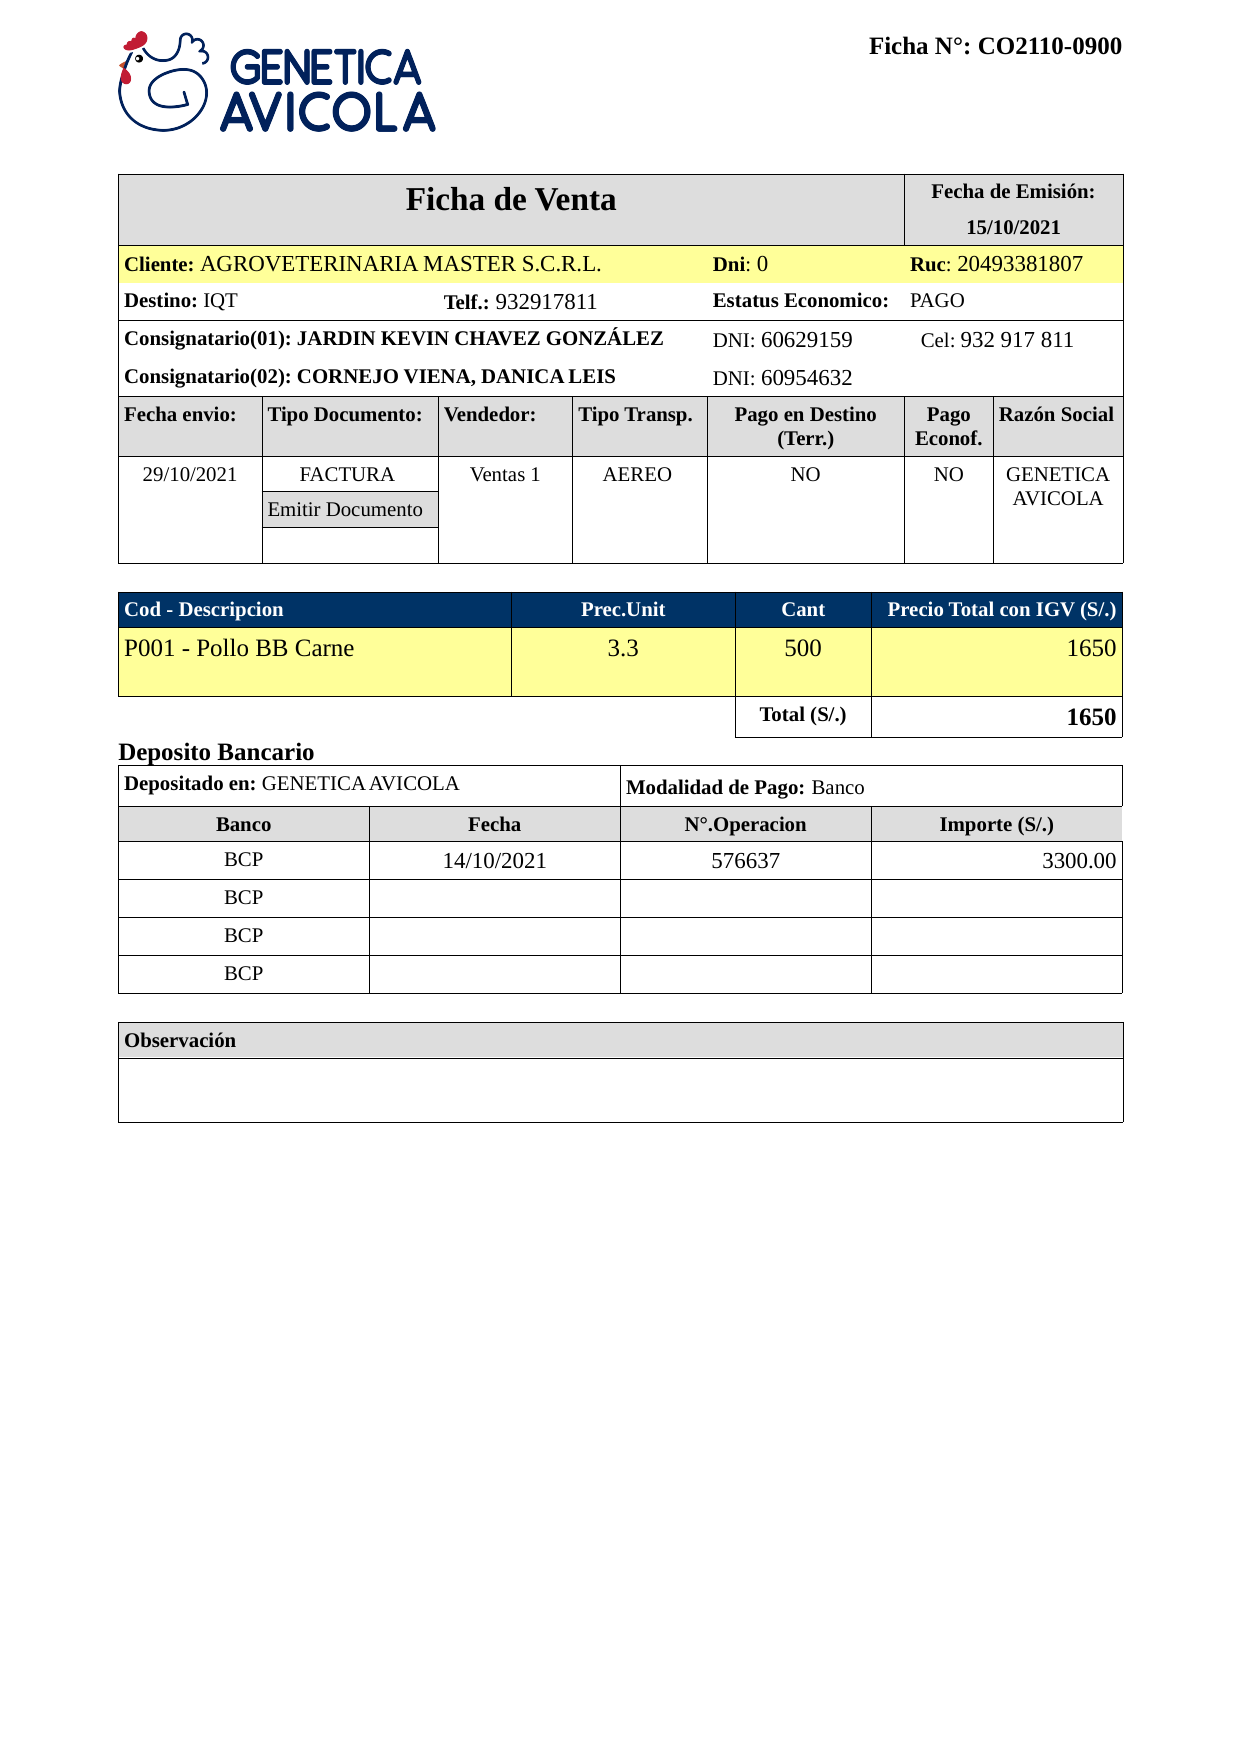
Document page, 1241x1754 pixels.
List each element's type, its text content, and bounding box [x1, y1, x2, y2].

table_cell [872, 956, 1122, 993]
table_cell [872, 880, 1122, 917]
table_cell [621, 956, 871, 993]
table_cell BCP [119, 880, 369, 917]
table_cell 1650 [872, 697, 1122, 737]
table_cell Total (S/.) [736, 697, 871, 737]
table_cell [370, 880, 620, 917]
table_cell [872, 918, 1122, 955]
table_cell [621, 918, 871, 955]
table_cell AEREO [573, 457, 707, 563]
table_cell [621, 880, 871, 917]
table_cell 576637 [621, 842, 871, 879]
table_cell Telf.: 932917811 [438, 283, 707, 320]
table_cell Importe (S/.) [872, 807, 1122, 841]
table_header Prec.Unit [512, 593, 735, 627]
table_cell BCP [119, 956, 369, 993]
table_cell Estatus Economico: [707, 283, 904, 320]
table_cell P001 - Pollo BB Carne [119, 628, 511, 696]
table_cell Fecha [370, 807, 620, 841]
picture [118, 31, 436, 132]
table_cell 500 [736, 628, 871, 696]
table_cell DNI: 60629159 [707, 321, 915, 358]
table_cell 3.3 [512, 628, 735, 696]
table_cell NO [905, 457, 993, 563]
table_cell Dni: 0 [707, 246, 904, 283]
table_header Ficha de Venta [119, 175, 904, 245]
table_cell FACTURA [263, 457, 438, 491]
table_cell N°.Operacion [621, 807, 871, 841]
table_cell NO [708, 457, 904, 563]
table_cell Banco [119, 807, 369, 841]
table_cell Cliente: AGROVETERINARIA MASTER S.C.R.L. [119, 246, 707, 283]
table_cell [263, 528, 438, 563]
table_cell GENETICA AVICOLA [994, 457, 1123, 563]
table_cell Ventas 1 [439, 457, 572, 563]
table_header Fecha de Emisión: [905, 175, 1123, 209]
table_cell [370, 956, 620, 993]
table_cell Pago en Destino (Terr.) [708, 397, 904, 456]
table_cell Tipo Transp. [573, 397, 707, 456]
table_cell 1650 [872, 628, 1122, 696]
table_cell Emitir Documento [263, 492, 438, 527]
table_cell Consignatario(02): CORNEJO VIENA, DANICA LEIS [119, 358, 707, 396]
table_cell BCP [119, 918, 369, 955]
table_cell Vendedor: [439, 397, 572, 456]
table_cell Razón Social [994, 397, 1123, 456]
table_cell [370, 918, 620, 955]
table_header Precio Total con IGV (S/.) [872, 593, 1122, 627]
table_cell PAGO [904, 283, 1123, 320]
table_cell 14/10/2021 [370, 842, 620, 879]
table_cell [511, 697, 735, 737]
table_cell 3300.00 [872, 842, 1122, 879]
table_cell Pago Econof. [905, 397, 993, 456]
table_cell [118, 697, 511, 737]
table_cell Destino: IQT [119, 283, 438, 320]
table_header Depositado en: GENETICA AVICOLA [119, 766, 620, 806]
table_cell Consignatario(01): JARDIN KEVIN CHAVEZ GONZÁLEZ [119, 321, 707, 358]
table_cell Tipo Documento: [263, 397, 438, 456]
table_header Cod - Descripcion [119, 593, 511, 627]
table_cell 15/10/2021 [905, 209, 1123, 245]
table_header Modalidad de Pago: Banco [621, 766, 1122, 806]
table_header Observación [119, 1023, 1123, 1057]
table_cell [119, 1059, 1123, 1122]
table_cell DNI: 60954632 [707, 358, 1123, 396]
table_cell 29/10/2021 [119, 457, 262, 563]
table_cell Cel: 932 917 811 [915, 321, 1123, 358]
text Deposito Bancario [118, 737, 1122, 765]
table_cell BCP [119, 842, 369, 879]
table_header Cant [736, 593, 871, 627]
table_cell Fecha envio: [119, 397, 262, 456]
table_cell Ruc: 20493381807 [904, 246, 1123, 283]
